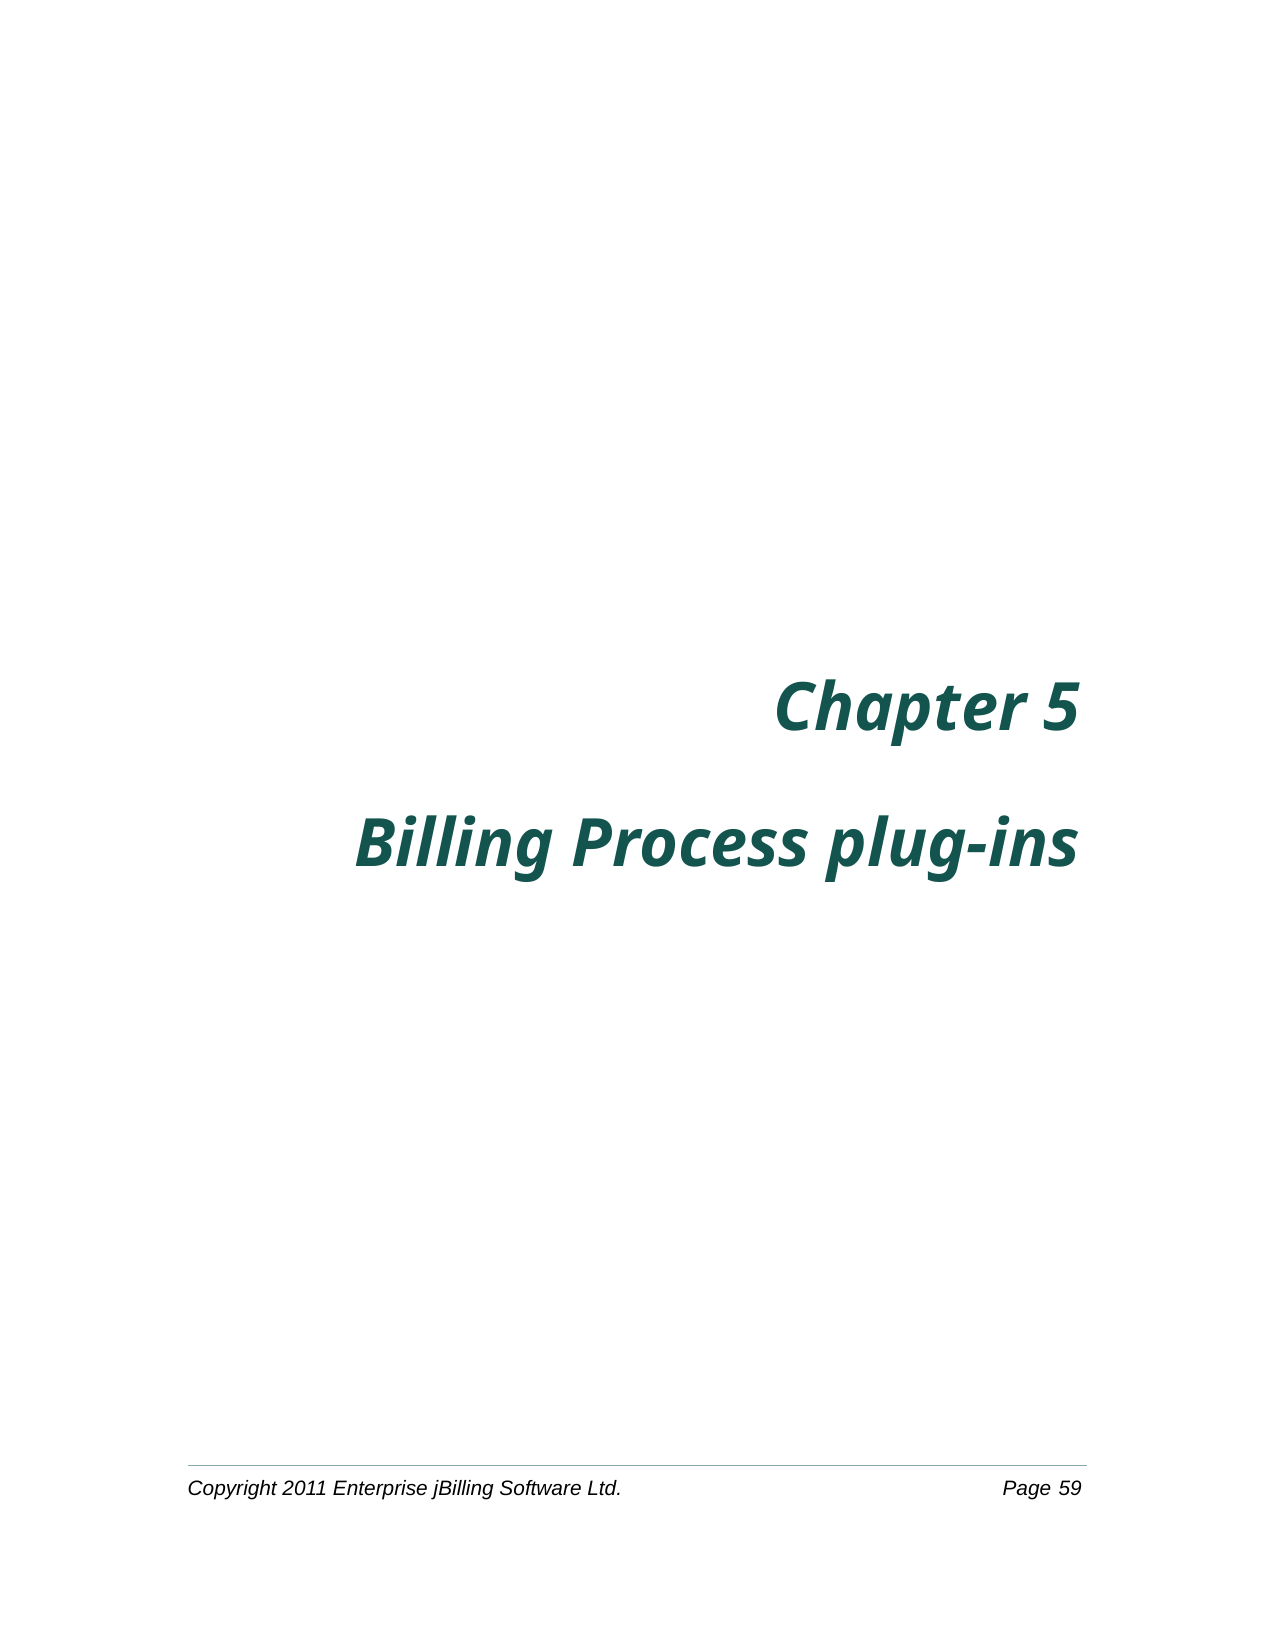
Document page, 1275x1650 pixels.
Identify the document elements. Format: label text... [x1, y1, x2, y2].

subtitle Chapter 5 Billing Process plug-ins [187, 659, 1087, 886]
